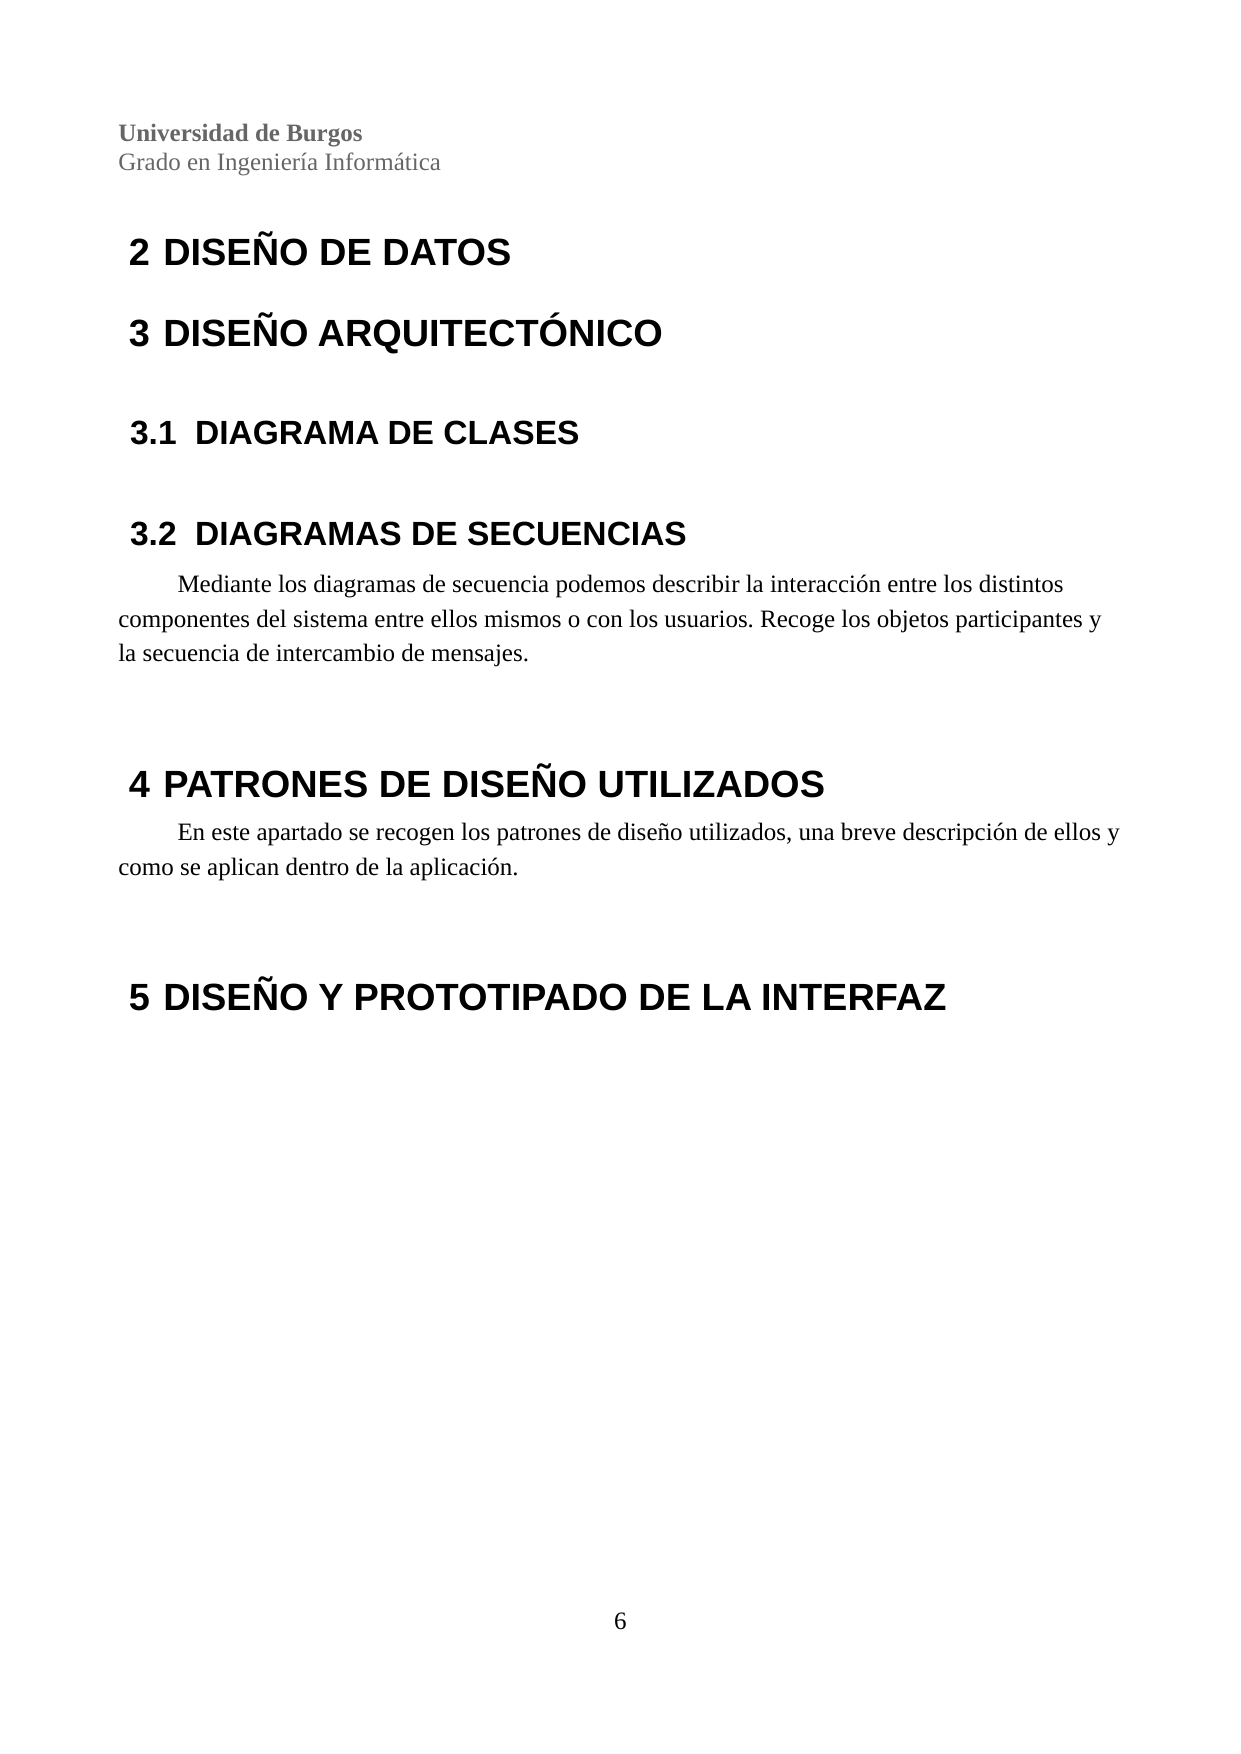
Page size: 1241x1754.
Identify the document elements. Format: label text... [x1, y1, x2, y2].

subtitle PATRONES DE DISEÑO UTILIZADOS [118, 761, 1122, 805]
text Mediante los diagramas de secuencia podemos describir la interacción entre los distintos componentes del sistema entre ellos mismos o con los usuarios. Recoge los objetos participantes y la secuencia de intercambio de mensajes. [118, 569, 1122, 667]
subtitle DIAGRAMA DE CLASES [121, 397, 1122, 456]
subtitle DISEÑO Y PROTOTIPADO DE LA INTERFAZ [118, 975, 1122, 1019]
subtitle DIAGRAMAS DE SECUENCIAS [121, 498, 1122, 557]
subtitle DISEÑO ARQUITECTÓNICO [118, 311, 1122, 355]
text En este apartado se recogen los patrones de diseño utilizados, una breve descripción de ellos y como se aplican dentro de la aplicación. [118, 817, 1122, 881]
subtitle DISEÑO DE DATOS [118, 230, 1122, 274]
